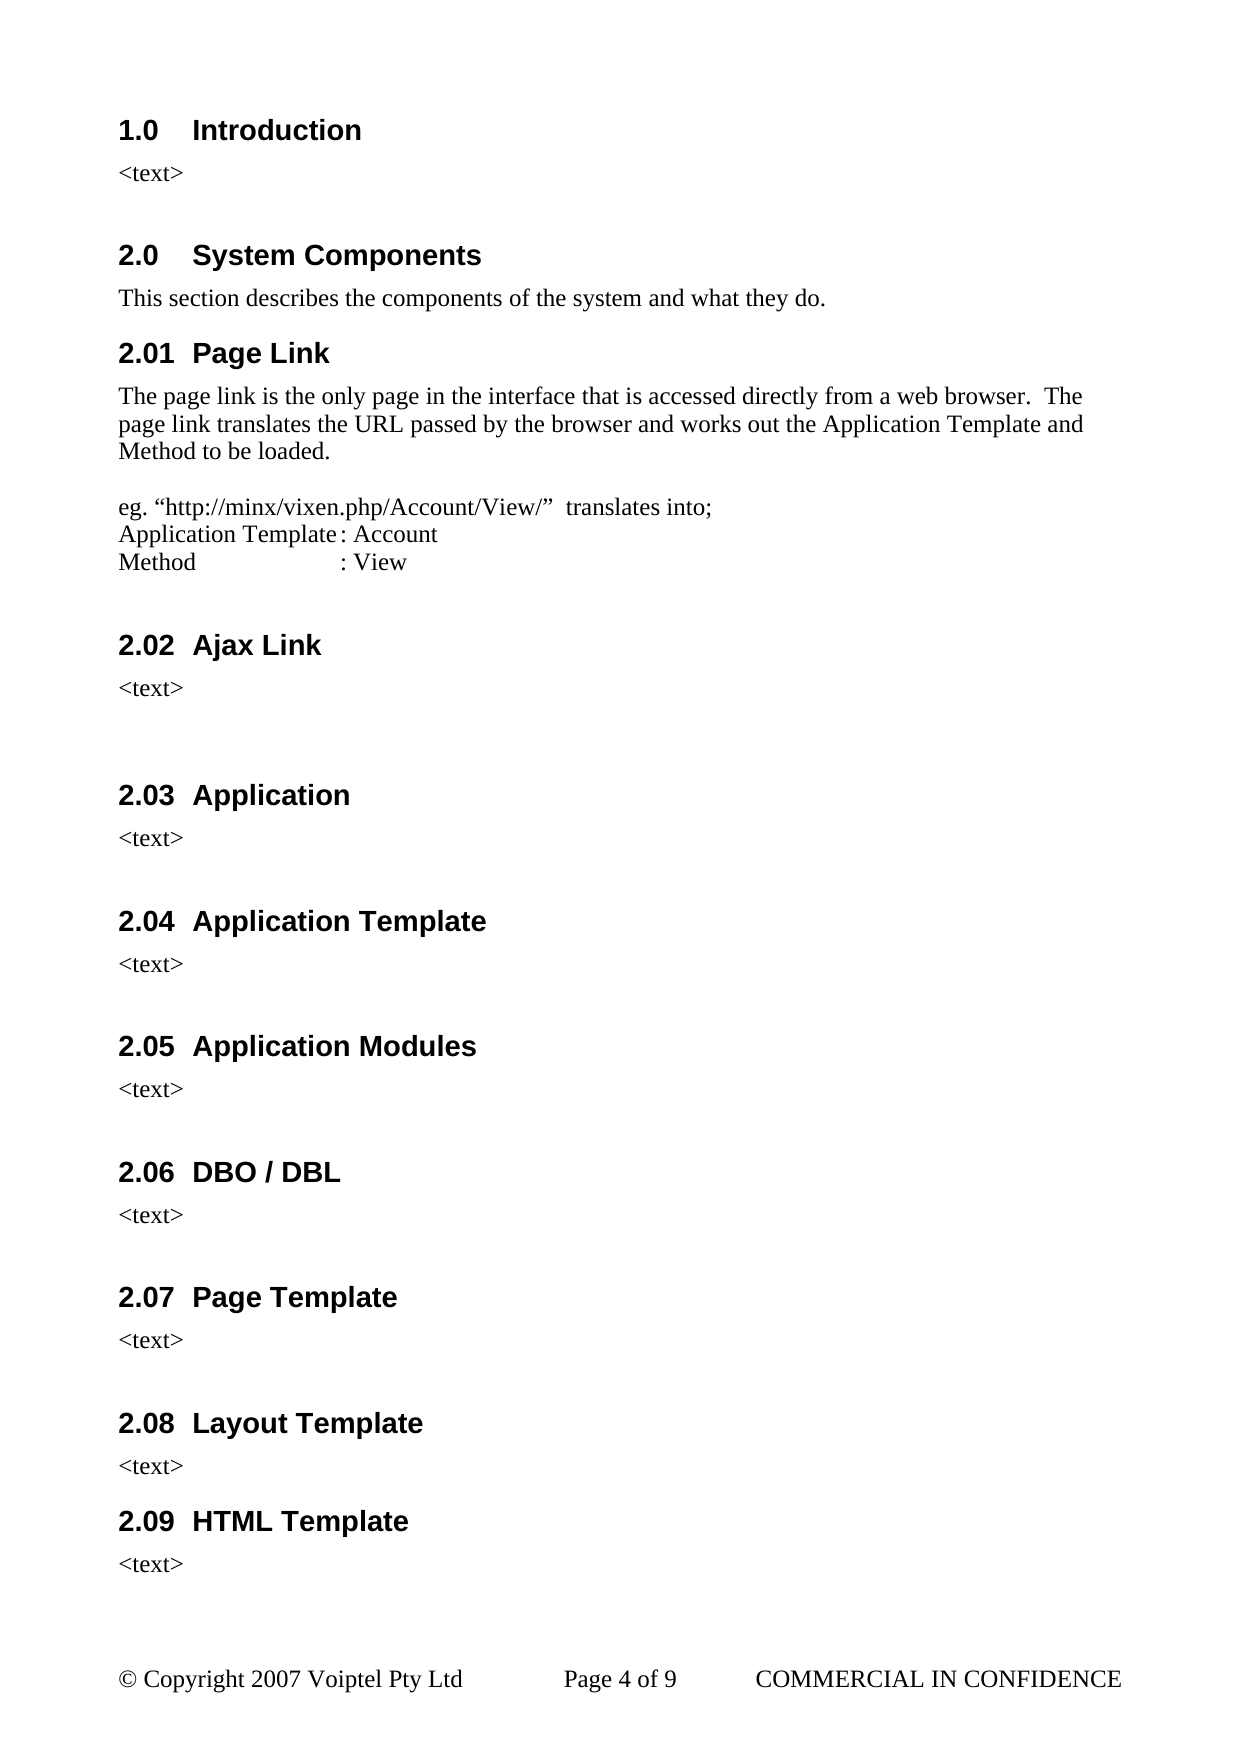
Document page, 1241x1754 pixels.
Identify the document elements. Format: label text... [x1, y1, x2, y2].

text <text> [118, 1452, 1122, 1479]
text This section describes the components of the system and what they do. [118, 284, 1122, 312]
subtitle 2.07 Page Template [118, 1281, 1122, 1314]
text <text> [118, 1201, 1122, 1228]
subtitle 2.01 Page Link [118, 337, 1122, 369]
text <text> [118, 1326, 1122, 1354]
subtitle 2.04 Application Template [118, 905, 1122, 937]
subtitle 2.08 Layout Template [118, 1407, 1122, 1439]
subtitle 2.02 Ajax Link [118, 629, 1122, 661]
text <text> [118, 674, 1122, 701]
text <text> [118, 824, 1122, 852]
text <text> [118, 1075, 1122, 1103]
text Application Template : Account [118, 521, 1122, 548]
text Method : View [118, 548, 1122, 576]
subtitle 2.05 Application Modules [118, 1030, 1122, 1063]
subtitle 1.0 Introduction [118, 113, 1122, 146]
subtitle 2.09 HTML Template [118, 1504, 1122, 1537]
subtitle 2.03 Application [118, 779, 1122, 812]
subtitle 2.06 DBO / DBL [118, 1156, 1122, 1188]
subtitle 2.0 System Components [118, 239, 1122, 272]
text <text> [118, 159, 1122, 186]
text <text> [118, 950, 1122, 977]
text The page link is the only page in the interface that is accessed directly from a web browser. The page link translates the URL passed by the browser and works out the Application Template and Method to be loaded. [118, 382, 1122, 465]
text eg. “http://minx/vixen.php/Account/View/” translates into; [118, 493, 1122, 521]
text <text> [118, 1550, 1122, 1577]
